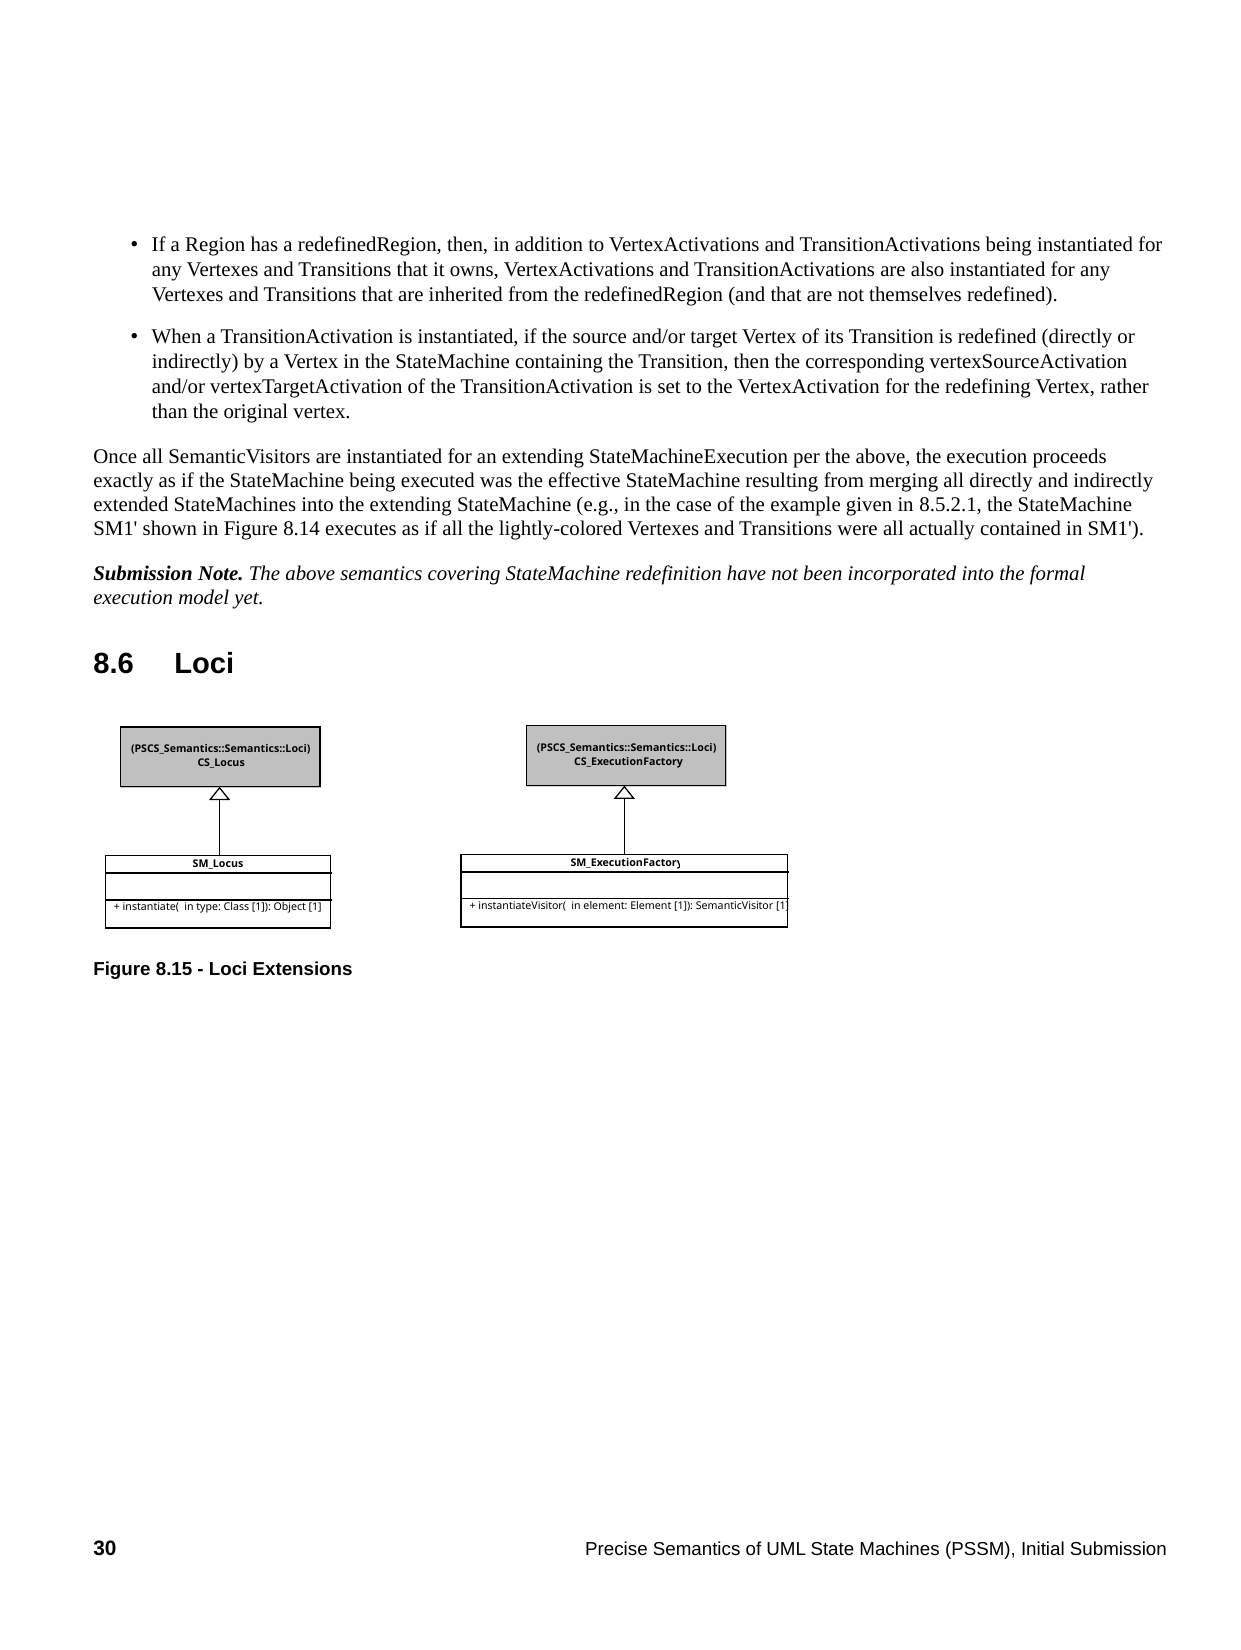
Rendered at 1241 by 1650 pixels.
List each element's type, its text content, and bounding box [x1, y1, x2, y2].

text Submission Note. The above semantics covering StateMachine redefinition have not been incorporated into the formal execution model yet. [93, 561, 1164, 609]
subtitle Loci [93, 644, 1164, 680]
text Figure 8.15 - Loci Extensions [93, 957, 903, 979]
list If a Region has a redefinedRegion, then, in addition to VertexActivations and TransitionActivations being instantiated for any Vertexes and Transitions that it owns, VertexActivations and TransitionActivations are also instantiated for any Vertexes and Transitions that are inherited from the redefinedRegion (and that are not themselves redefined). [131, 231, 1164, 306]
list When a TransitionActivation is instantiated, if the source and/or target Vertex of its Transition is redefined (directly or indirectly) by a Vertex in the StateMachine containing the Transition, then the corresponding vertexSourceActivation and/or vertexTargetActivation of the TransitionActivation is set to the VertexActivation for the redefining Vertex, rather than the original vertex. [131, 323, 1164, 423]
text Once all SemanticVisitors are instantiated for an extending StateMachineExecution per the above, the execution proceeds exactly as if the StateMachine being executed was the effective StateMachine resulting from merging all directly and indirectly extended StateMachines into the extending StateMachine (e.g., in the case of the example given in 8.5.2.1, the StateMachine SM1' shown in Figure 8.14 executes as if all the lightly-colored Vertexes and Transitions were all actually contained in SM1'). [93, 444, 1164, 540]
